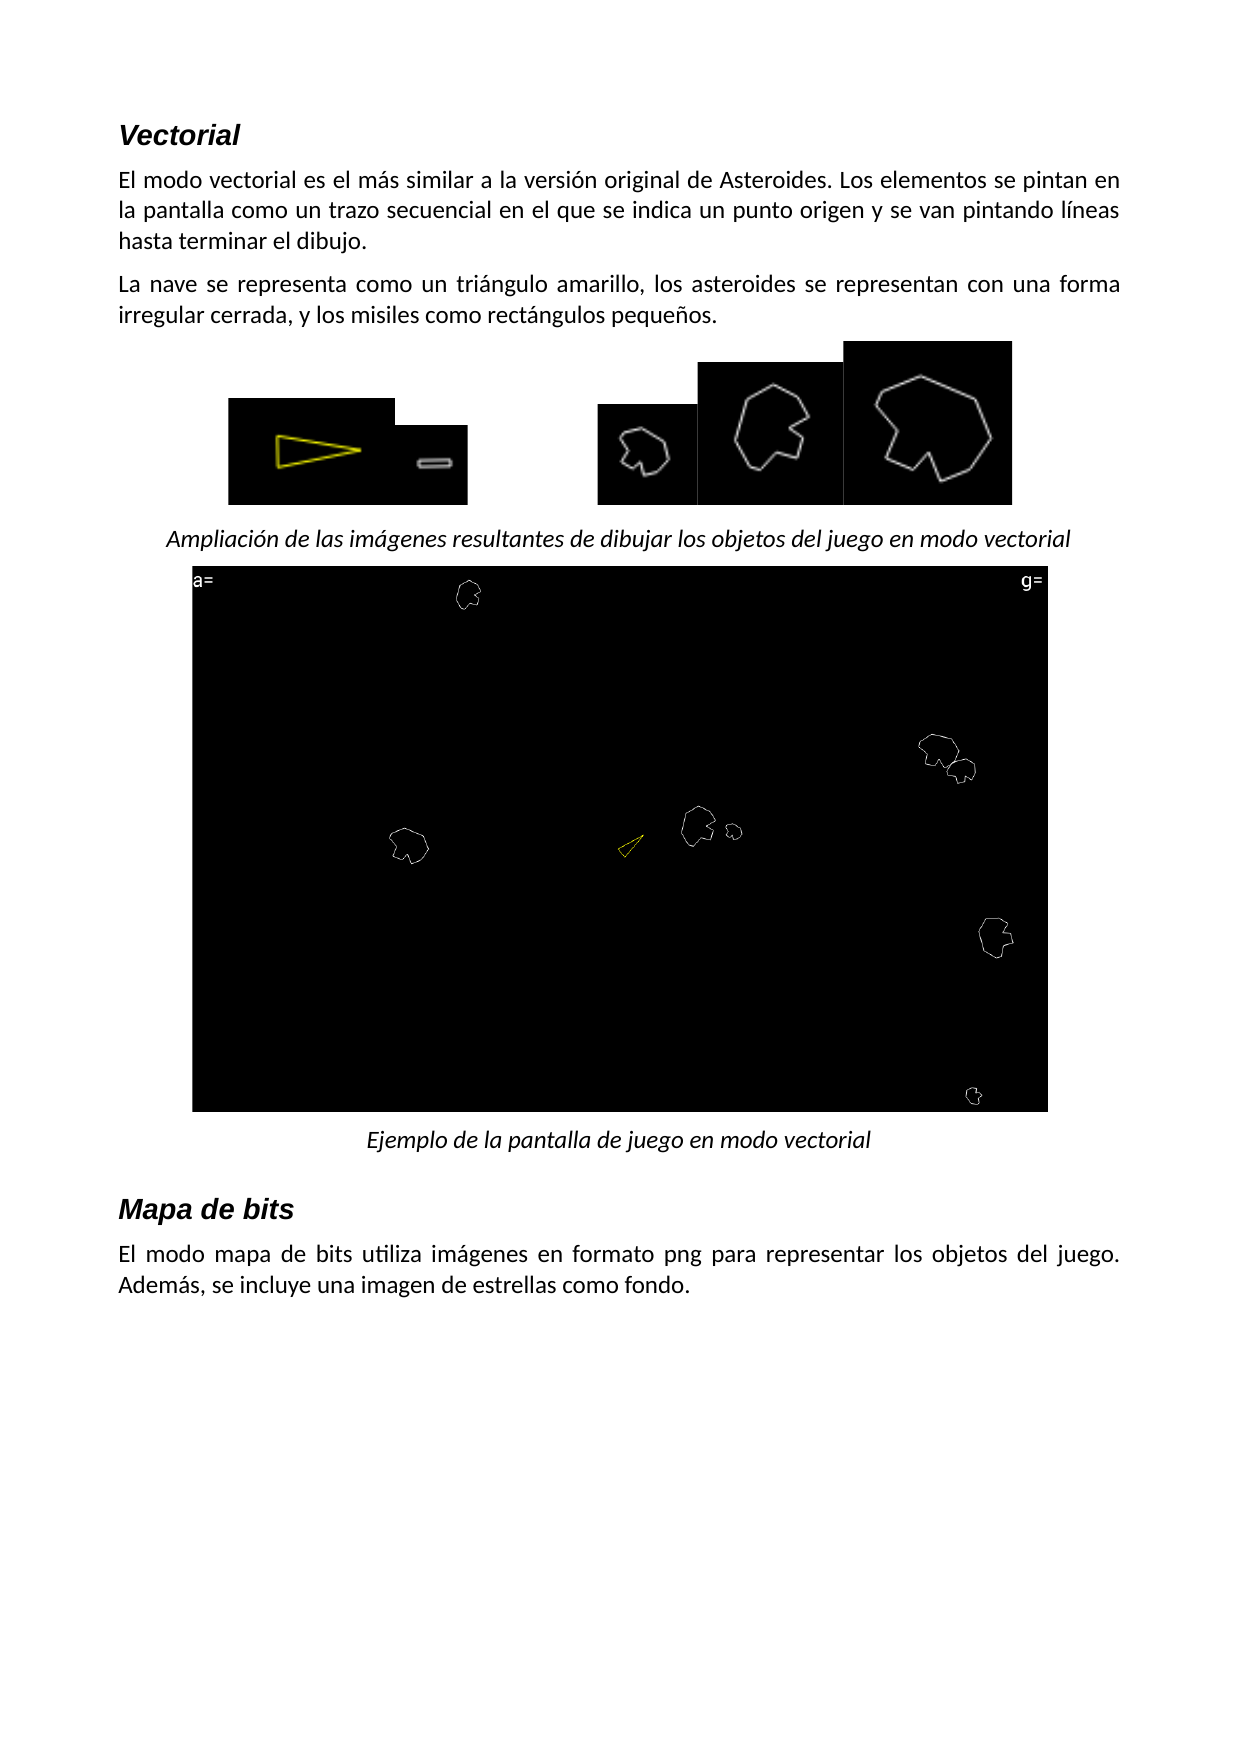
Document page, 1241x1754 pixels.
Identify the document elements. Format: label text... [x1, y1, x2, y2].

text Ampliación de las imágenes resultantes de dibujar los objetos del juego en modo vectorial [118, 523, 1122, 553]
picture [228, 398, 468, 505]
text La nave se representa como un triángulo amarillo, los asteroides se representan con una forma irregular cerrada, y los misiles como rectángulos pequeños. [118, 268, 1122, 329]
picture [597, 341, 1013, 505]
picture [192, 566, 1048, 1112]
text El modo mapa de bits utiliza imágenes en formato png para representar los objetos del juego. Además, se incluye una imagen de estrellas como fondo. [118, 1238, 1122, 1299]
text Ejemplo de la pantalla de juego en modo vectorial [118, 1124, 1122, 1155]
subtitle Mapa de bits [118, 1192, 1122, 1226]
text El modo vectorial es el más similar a la versión original de Asteroides. Los elementos se pintan en la pantalla como un trazo secuencial en el que se indica un punto origen y se van pintando líneas hasta terminar el dibujo. [118, 164, 1122, 256]
subtitle Vectorial [118, 118, 1122, 152]
